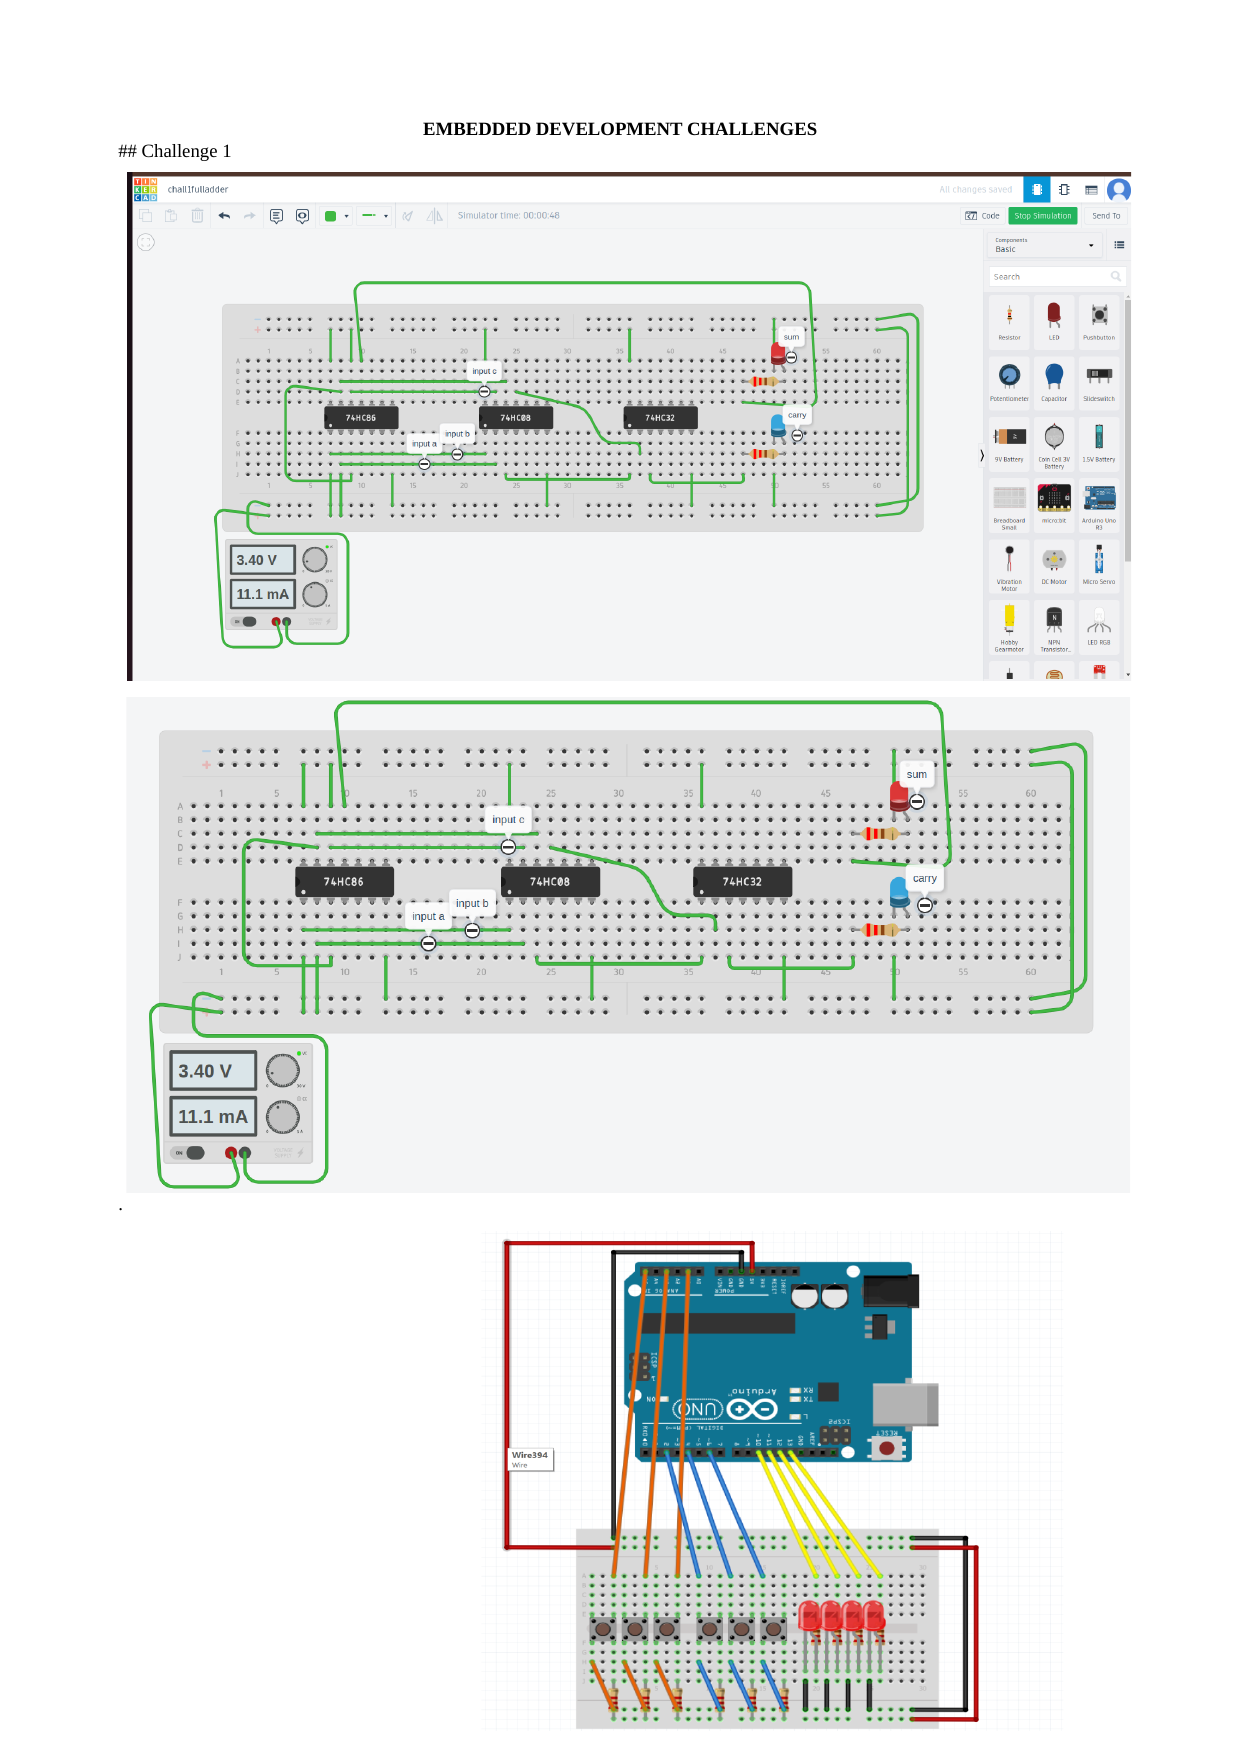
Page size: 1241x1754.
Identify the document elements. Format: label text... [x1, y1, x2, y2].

picture [127, 172, 1132, 681]
picture [481, 1231, 1064, 1731]
picture [126, 697, 1131, 1193]
text ## Challenge 1 [118, 140, 1122, 161]
text . [118, 161, 1122, 1214]
text EMBEDDED DEVELOPMENT CHALLENGES [118, 118, 1122, 140]
